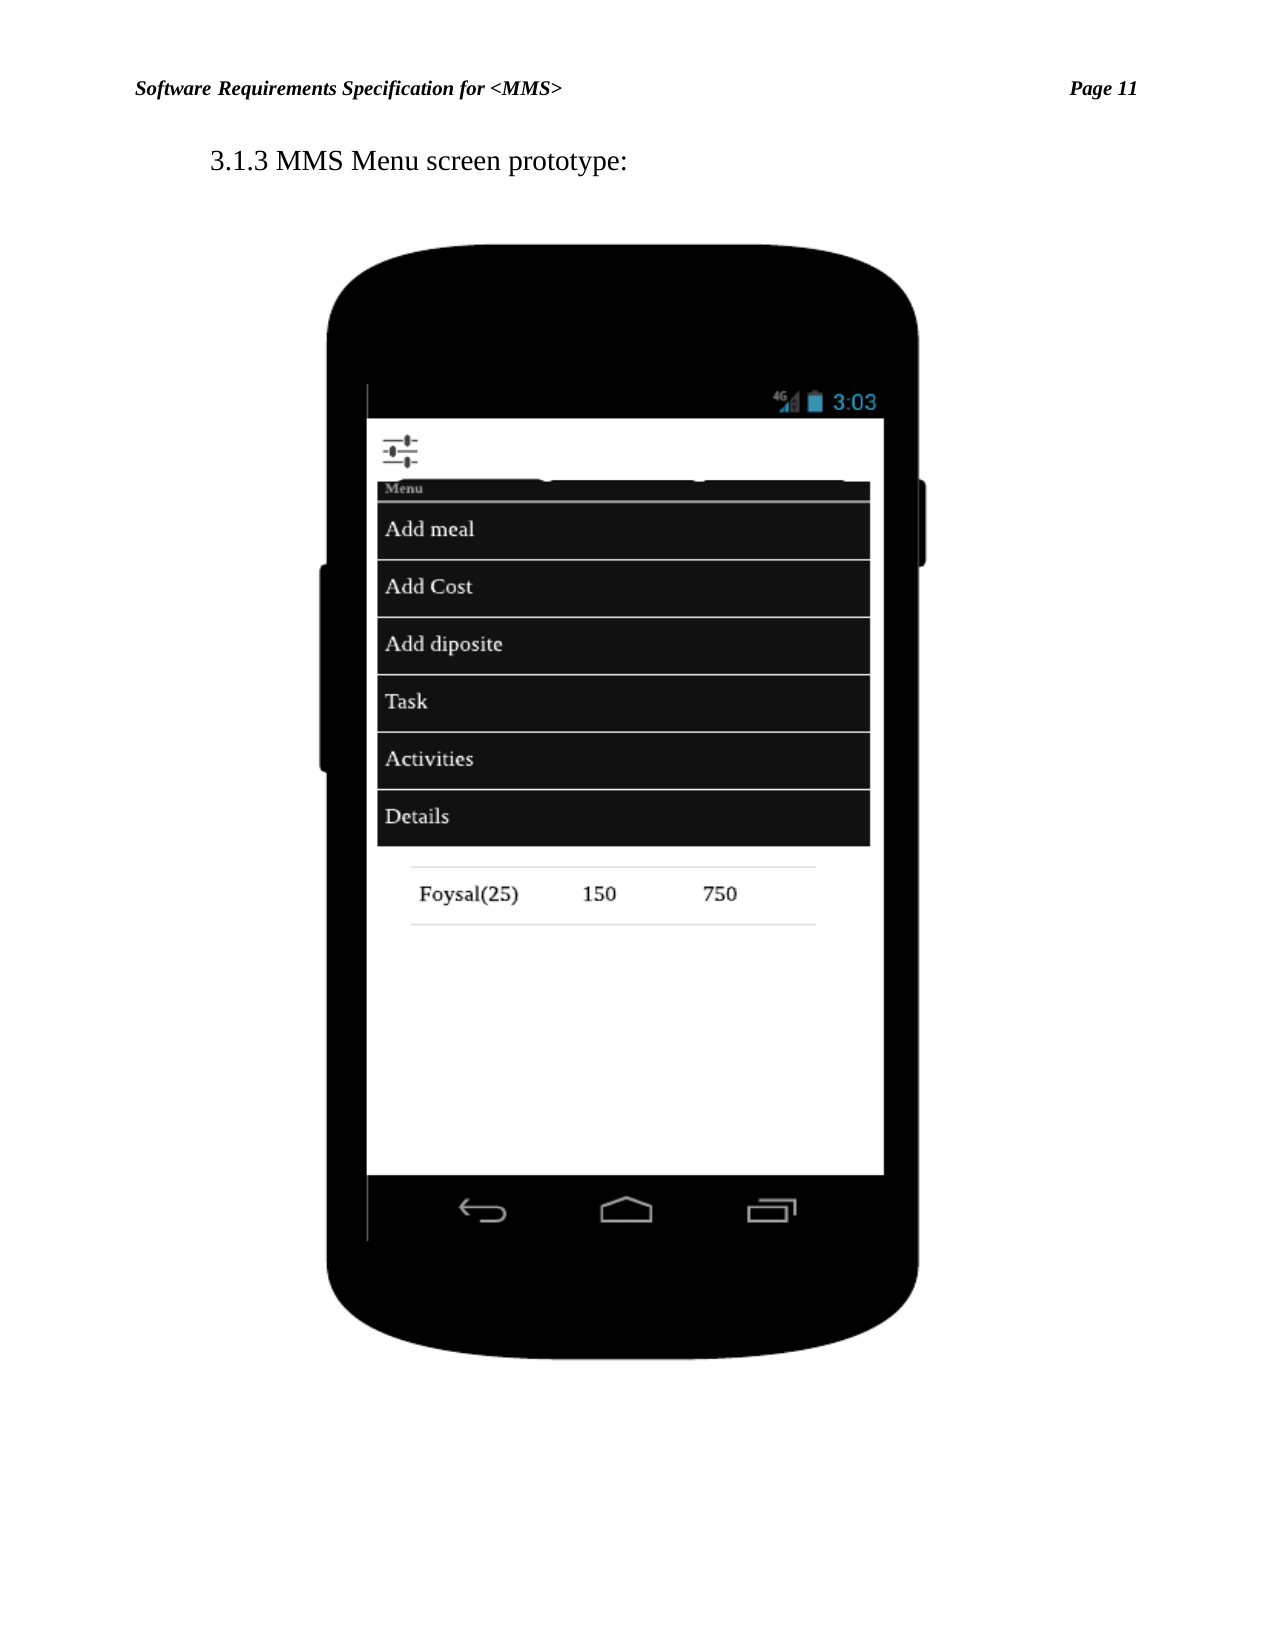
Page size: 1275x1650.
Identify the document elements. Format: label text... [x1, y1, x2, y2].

picture [258, 187, 987, 1418]
text 3.1.3 MMS Menu screen prototype: [135, 150, 1140, 175]
